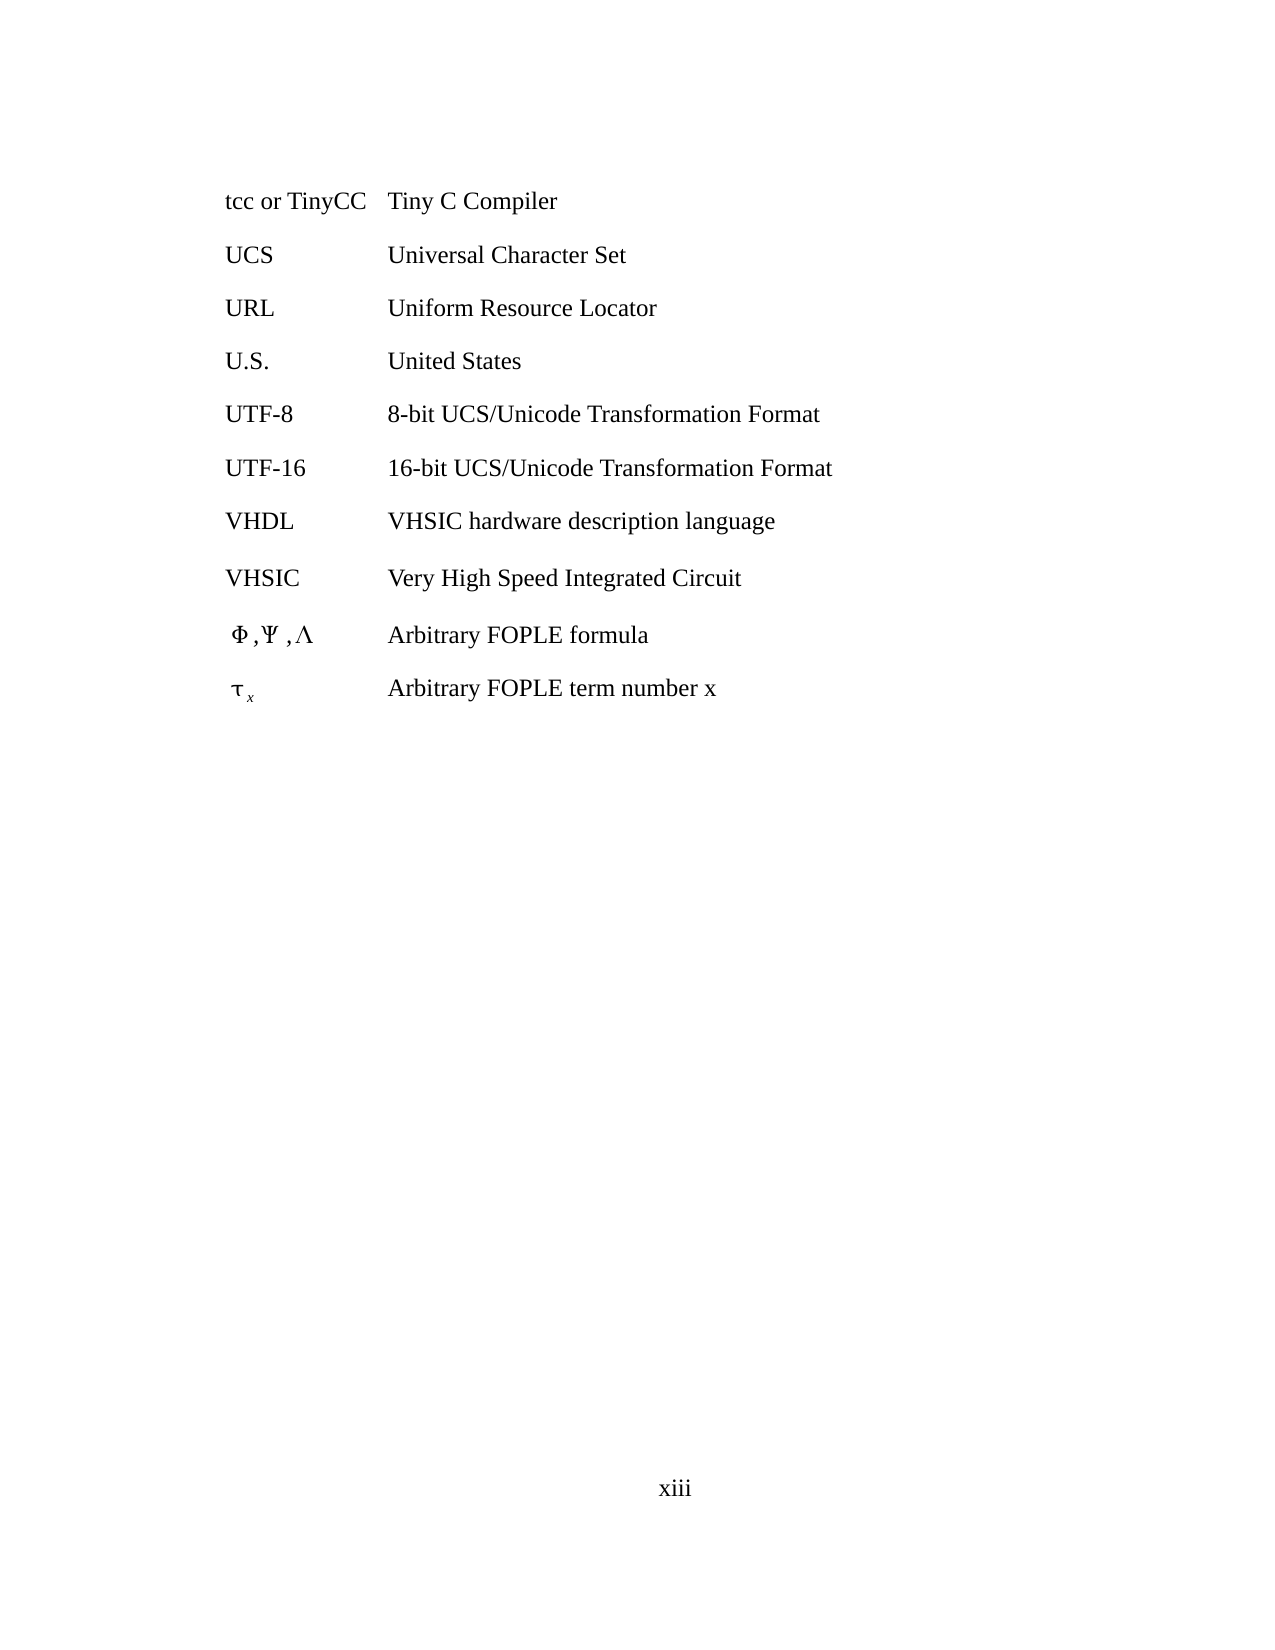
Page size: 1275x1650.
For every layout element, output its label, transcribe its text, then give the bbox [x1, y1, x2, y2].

table_cell 8-bit UCS/Unicode Transformation Format [388, 400, 1125, 454]
table_cell VHSIC [225, 564, 387, 621]
table_cell VHSIC hardware description language [388, 507, 1125, 564]
table_cell United States [388, 347, 1125, 400]
table_cell U.S. [225, 347, 387, 400]
table_cell Arbitrary FOPLE term number x [388, 675, 1125, 731]
table_cell tcc or TinyCC [225, 188, 387, 241]
table_cell UTF-8 [225, 400, 387, 454]
table_cell [225, 621, 387, 674]
table_cell [225, 675, 387, 731]
table_cell UTF-16 [225, 454, 387, 507]
table_cell URL [225, 294, 387, 347]
table_cell Very High Speed Integrated Circuit [388, 564, 1125, 621]
table_cell VHDL [225, 507, 387, 564]
table_cell 16-bit UCS/Unicode Transformation Format [388, 454, 1125, 507]
table_cell Tiny C Compiler [388, 188, 1125, 241]
table_cell Uniform Resource Locator [388, 294, 1125, 347]
table_cell UCS [225, 241, 387, 294]
table_cell Universal Character Set [388, 241, 1125, 294]
table_cell Arbitrary FOPLE formula [388, 621, 1125, 674]
